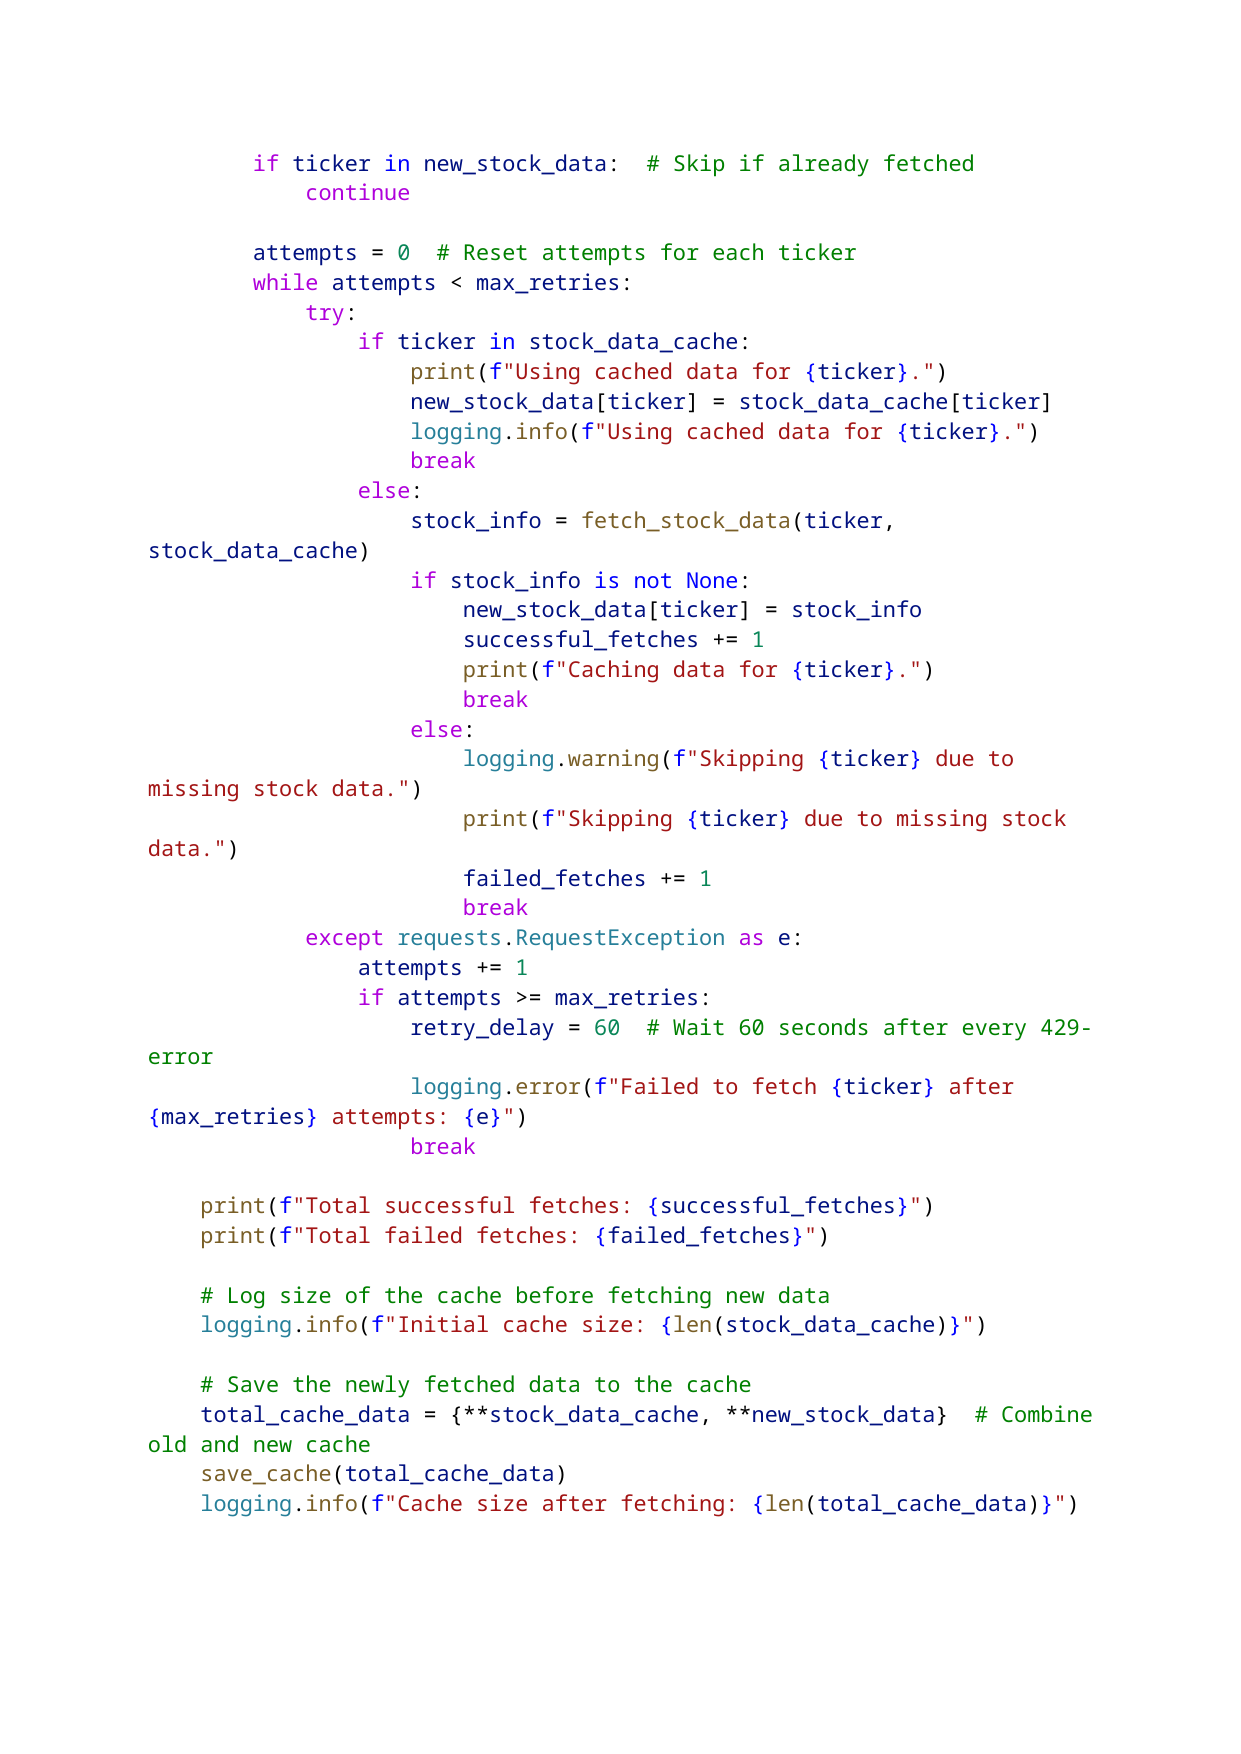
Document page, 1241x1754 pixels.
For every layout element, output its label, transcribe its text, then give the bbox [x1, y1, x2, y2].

text except requests.RequestException as e: [148, 922, 1093, 952]
text attempts = 0 # Reset attempts for each ticker [148, 237, 1093, 267]
text else: [148, 475, 1093, 505]
text try: [148, 297, 1093, 326]
text logging.info(f"Cache size after fetching: {len(total_cache_data)}") [148, 1488, 1093, 1518]
text successful_fetches += 1 [148, 624, 1093, 654]
text while attempts < max_retries: [148, 267, 1093, 297]
text print(f"Total successful fetches: {successful_fetches}") [148, 1190, 1093, 1220]
text new_stock_data[ticker] = stock_data_cache[ticker] [148, 386, 1093, 416]
text save_cache(total_cache_data) [148, 1458, 1093, 1488]
text print(f"Using cached data for {ticker}.") [148, 356, 1093, 386]
text # Log size of the cache before fetching new data [148, 1280, 1093, 1309]
text retry_delay = 60 # Wait 60 seconds after every 429-error [148, 1012, 1093, 1071]
text if ticker in stock_data_cache: [148, 326, 1093, 356]
text print(f"Caching data for {ticker}.") [148, 654, 1093, 684]
text failed_fetches += 1 [148, 863, 1093, 892]
text logging.info(f"Initial cache size: {len(stock_data_cache)}") [148, 1309, 1093, 1339]
text total_cache_data = {**stock_data_cache, **new_stock_data} # Combine old and new cache [148, 1399, 1093, 1458]
text continue [148, 177, 1093, 207]
text break [148, 1131, 1093, 1161]
text # Save the newly fetched data to the cache [148, 1369, 1093, 1399]
text logging.warning(f"Skipping {ticker} due to missing stock data.") [148, 743, 1093, 803]
text logging.info(f"Using cached data for {ticker}.") [148, 416, 1093, 446]
text break [148, 892, 1093, 922]
text break [148, 684, 1093, 714]
text if attempts >= max_retries: [148, 982, 1093, 1012]
text print(f"Skipping {ticker} due to missing stock data.") [148, 803, 1093, 863]
text logging.error(f"Failed to fetch {ticker} after {max_retries} attempts: {e}") [148, 1071, 1093, 1131]
text break [148, 446, 1093, 475]
text new_stock_data[ticker] = stock_info [148, 594, 1093, 624]
text stock_info = fetch_stock_data(ticker, stock_data_cache) [148, 505, 1093, 565]
text print(f"Total failed fetches: {failed_fetches}") [148, 1220, 1093, 1250]
text if ticker in new_stock_data: # Skip if already fetched [148, 148, 1093, 177]
text else: [148, 714, 1093, 743]
text if stock_info is not None: [148, 565, 1093, 594]
text attempts += 1 [148, 952, 1093, 982]
